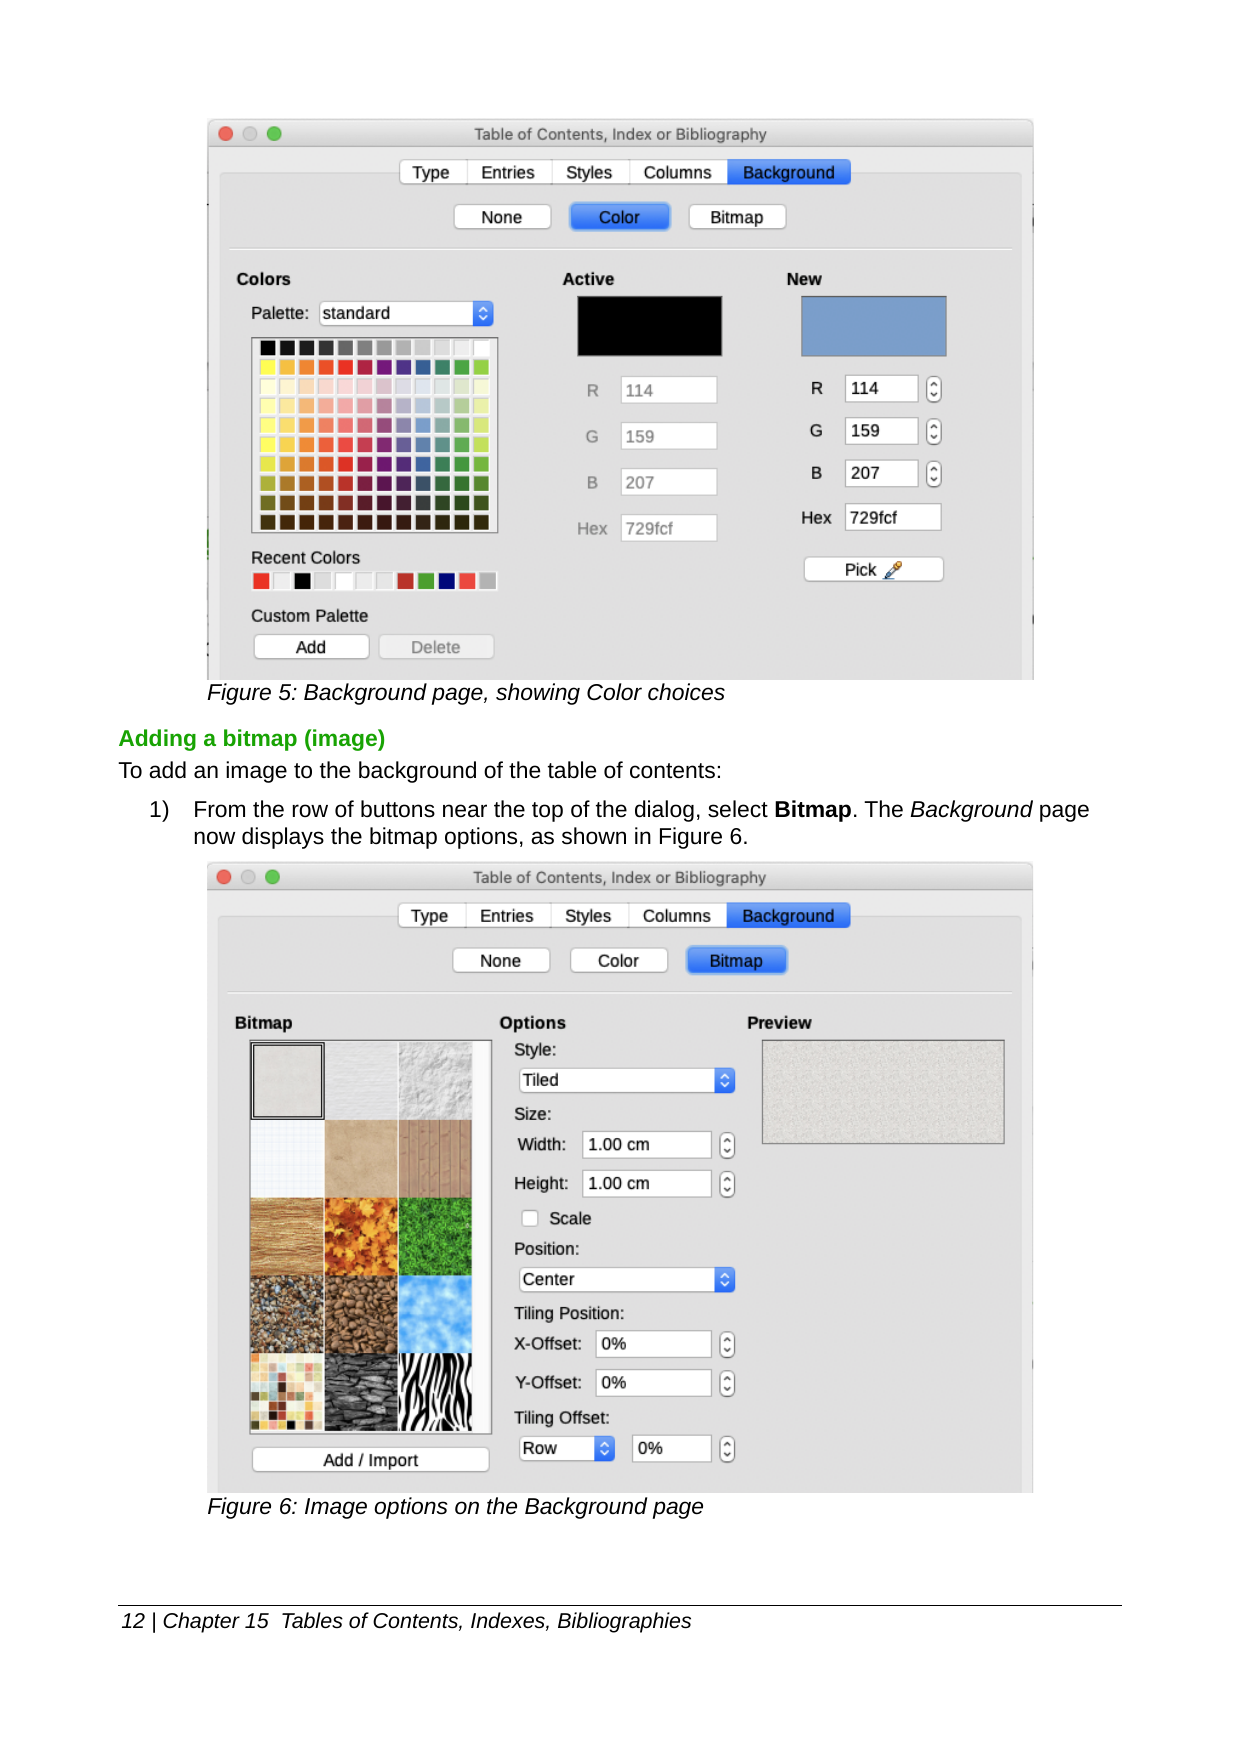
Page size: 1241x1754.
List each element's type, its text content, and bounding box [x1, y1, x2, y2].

list To add an image to the background of the table of contents: [118, 757, 1122, 784]
text Figure 6: Image options on the Background page [207, 1493, 1033, 1519]
picture [206, 118, 1034, 680]
subtitle Adding a bitmap (image) [118, 725, 1122, 751]
picture [207, 861, 1034, 1493]
text Figure 5: Background page, showing Color choices [207, 680, 1033, 706]
list From the row of buttons near the top of the dialog, select Bitmap. The Background page now displays the bitmap options, as shown in Figure 6. [169, 796, 1122, 849]
